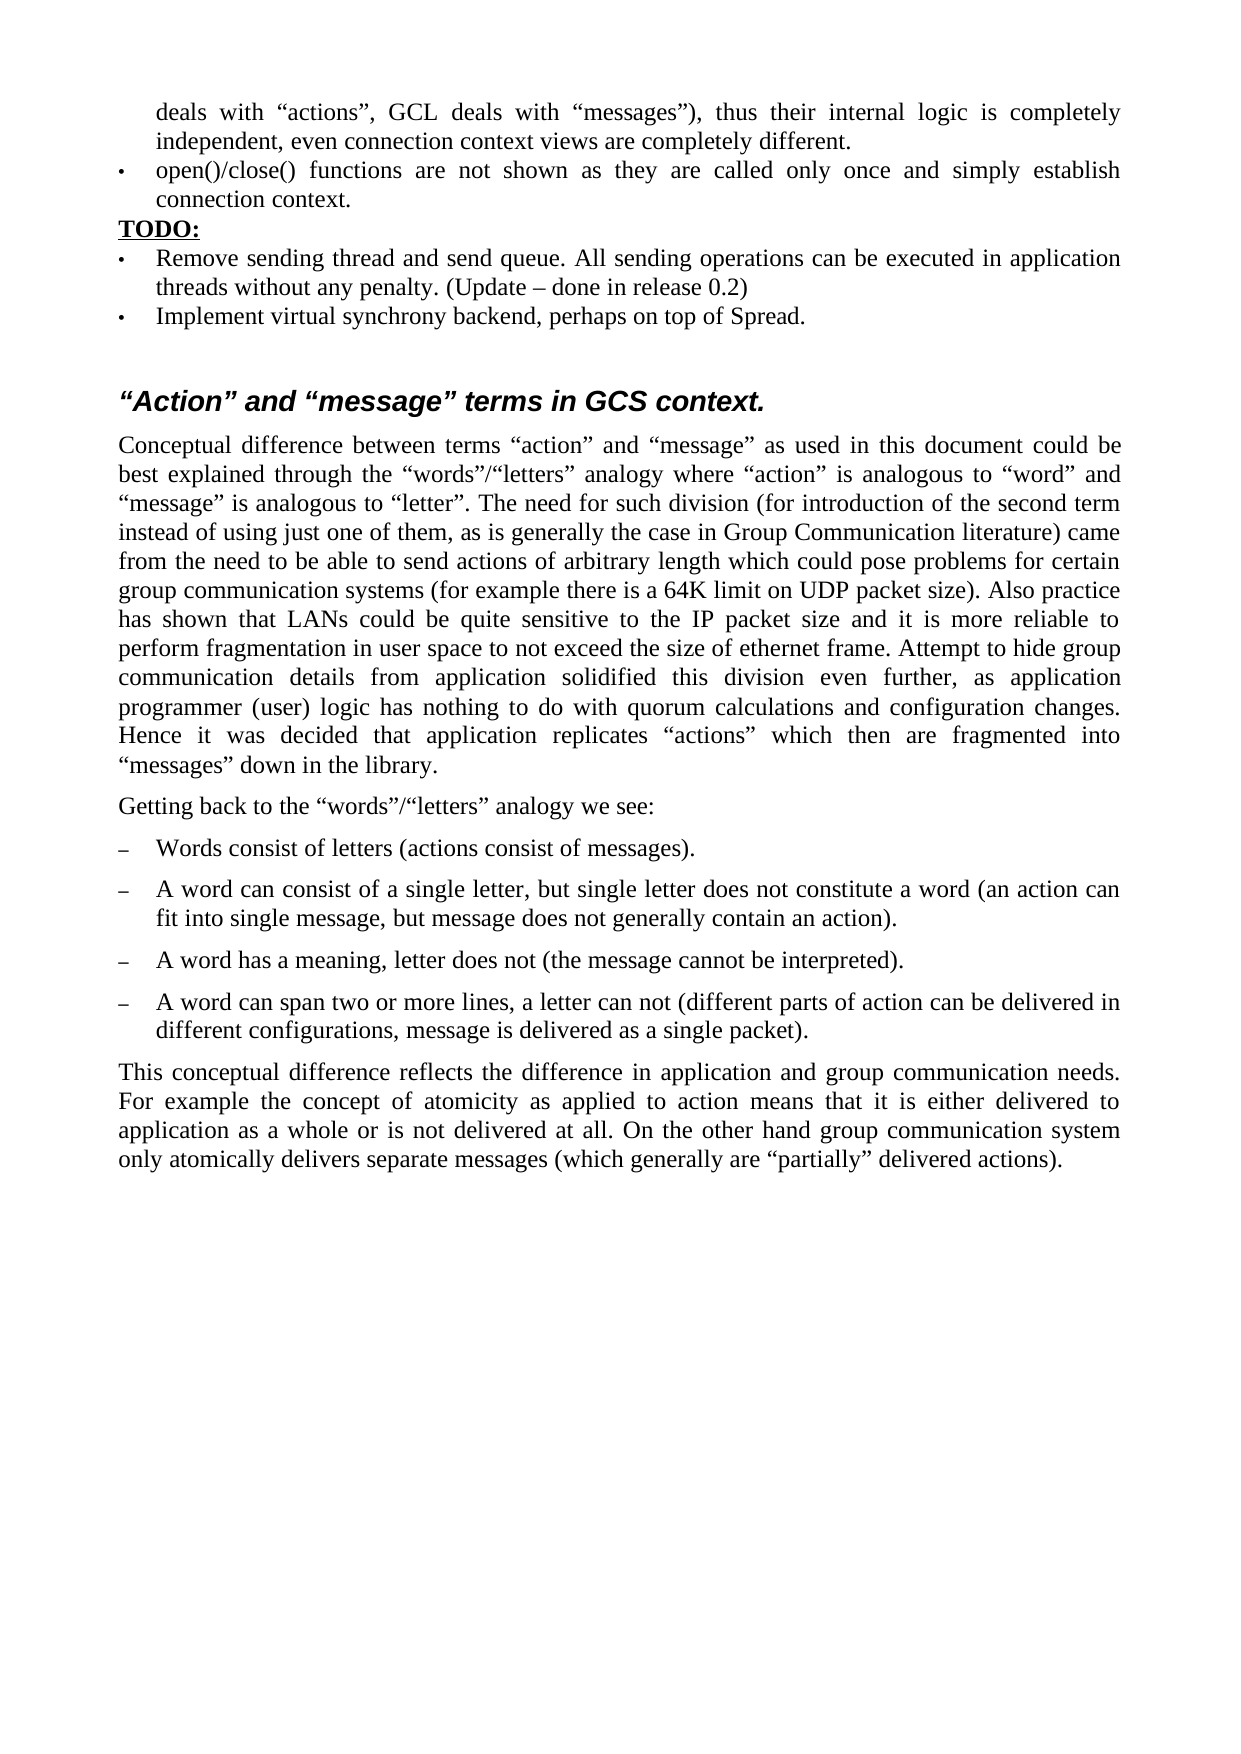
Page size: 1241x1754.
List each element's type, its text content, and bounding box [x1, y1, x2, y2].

text TODO: [118, 213, 1122, 242]
list A word can span two or more lines, a letter can not (different parts of action can be delivered in different configurations, message is delivered as a single packet). [118, 986, 1122, 1044]
list Implement virtual synchrony backend, perhaps on top of Spread. [118, 301, 1122, 330]
text Getting back to the “words”/“letters” analogy we see: [118, 791, 1122, 820]
list Remove sending thread and send queue. All sending operations can be executed in application threads without any penalty. (Update – done in release 0.2) [118, 242, 1122, 301]
list Words consist of letters (actions consist of messages). [118, 833, 1122, 862]
text This conceptual difference reflects the difference in application and group communication needs. For example the concept of atomicity as applied to action means that it is either delivered to application as a whole or is not delivered at all. On the other hand group communication system only atomically delivers separate messages (which generally are “partially” delivered actions). [118, 1057, 1122, 1173]
list deals with “actions”, GCL deals with “messages”), thus their internal logic is completely independent, even connection context views are completely different. [118, 97, 1122, 155]
list A word can consist of a single letter, but single letter does not constitute a word (an action can fit into single message, but message does not generally contain an action). [118, 874, 1122, 932]
list open()/close() functions are not shown as they are called only once and simply establish connection context. [118, 155, 1122, 213]
subtitle “Action” and “message” terms in GCS context. [118, 384, 1122, 417]
list A word has a meaning, letter does not (the message cannot be interpreted). [118, 945, 1122, 974]
text Conceptual difference between terms “action” and “message” as used in this document could be best explained through the “words”/“letters” analogy where “action” is analogous to “word” and “message” is analogous to “letter”. The need for such division (for introduction of the second term instead of using just one of them, as is generally the case in Group Communication literature) came from the need to be able to send actions of arbitrary length which could pose problems for certain group communication systems (for example there is a 64K limit on UDP packet size). Also practice has shown that LANs could be quite sensitive to the IP packet size and it is more reliable to perform fragmentation in user space to not exceed the size of ethernet frame. Attempt to hide group communication details from application solidified this division even further, as application programmer (user) logic has nothing to do with quorum calculations and configuration changes. Hence it was decided that application replicates “actions” which then are fragmented into “messages” down in the library. [118, 430, 1122, 778]
